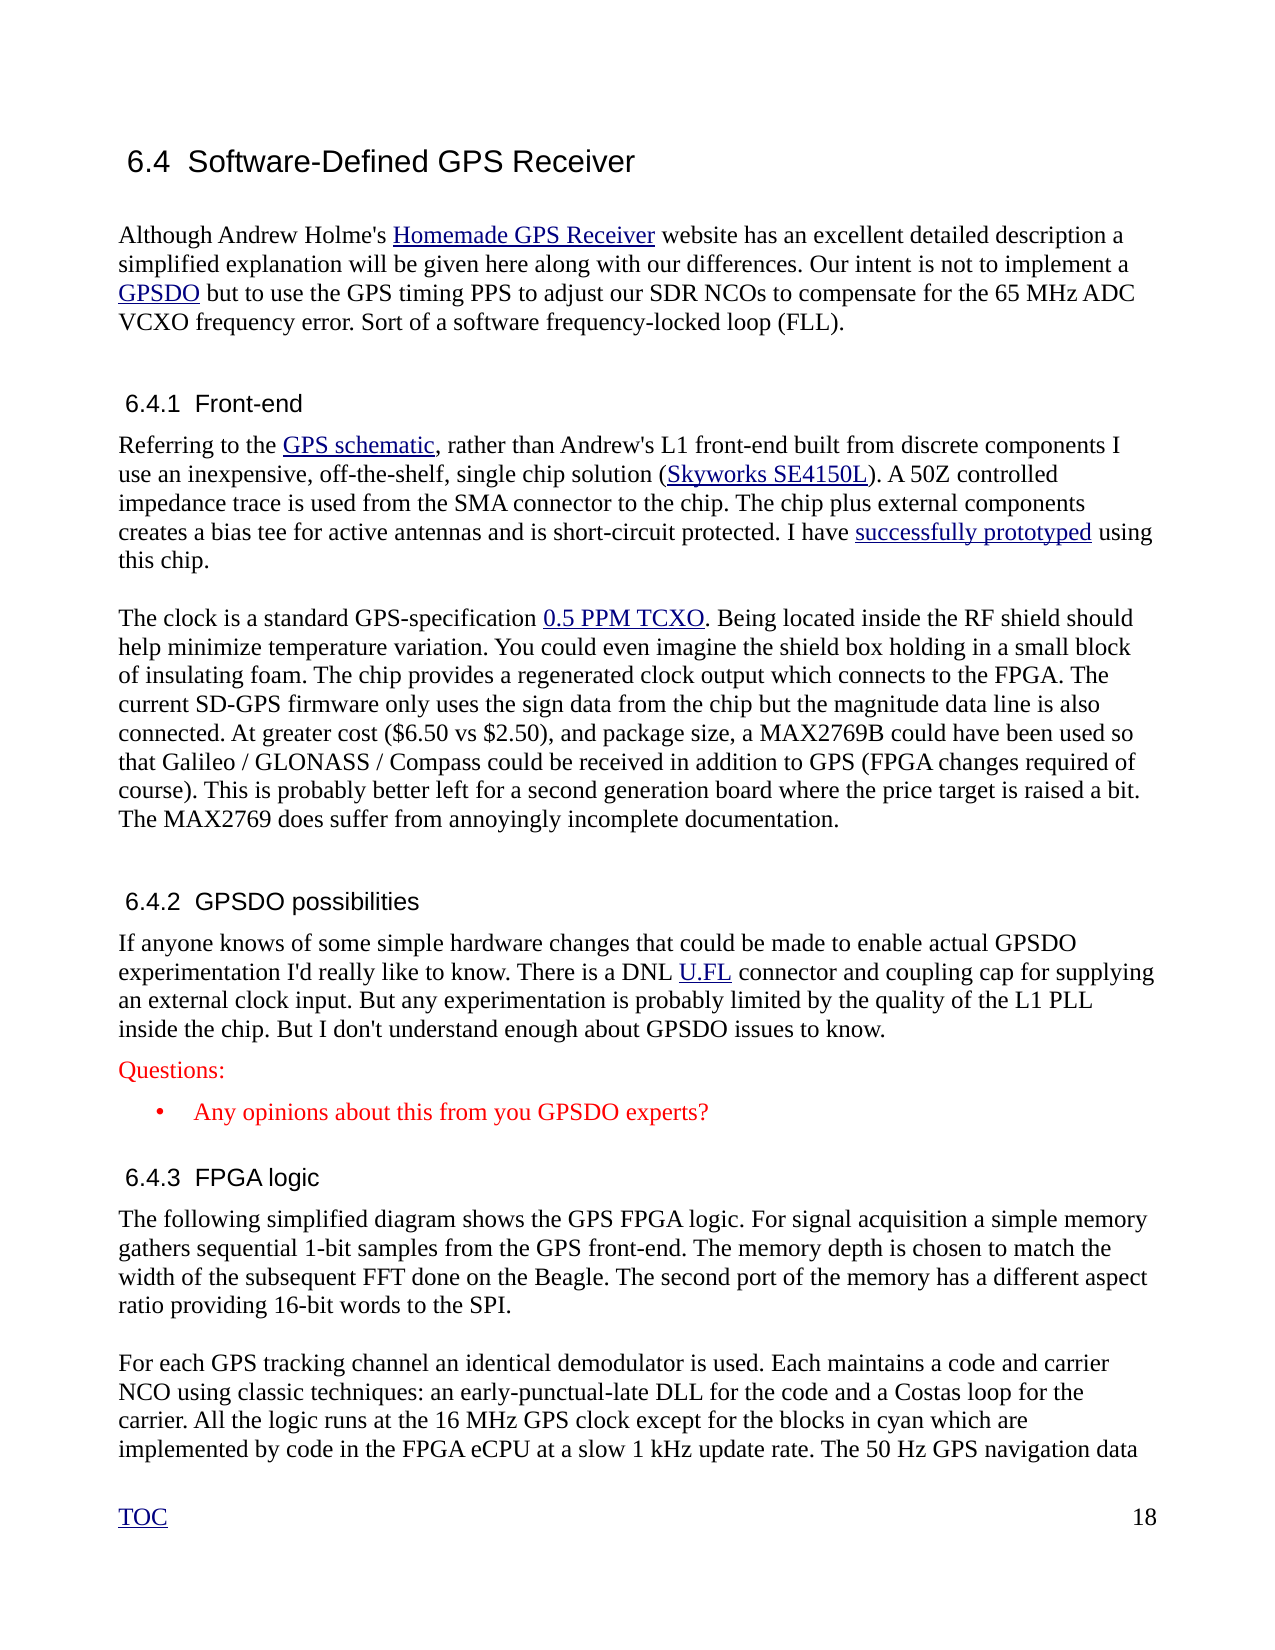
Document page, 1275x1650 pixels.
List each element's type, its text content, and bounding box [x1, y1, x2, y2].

subtitle GPSDO possibilities [118, 887, 1157, 915]
subtitle Software-Defined GPS Receiver [118, 143, 1157, 179]
text If anyone knows of some simple hardware changes that could be made to enable actual GPSDO experimentation I'd really like to know. There is a DNL U.FL connector and coupling cap for supplying an external clock input. But any experimentation is probably limited by the quality of the L1 PLL inside the chip. But I don't understand enough about GPSDO issues to know. [118, 928, 1157, 1043]
text The following simplified diagram shows the GPS FPGA logic. For signal acquisition a simple memory gathers sequential 1-bit samples from the GPS front-end. The memory depth is chosen to match the width of the subsequent FFT done on the Beagle. The second port of the memory has a different aspect ratio providing 16-bit words to the SPI. [118, 1204, 1157, 1319]
text Questions: [118, 1055, 1157, 1084]
subtitle Front-end [118, 389, 1157, 418]
text For each GPS tracking channel an identical demodulator is used. Each maintains a code and carrier NCO using classic techniques: an early-punctual-late DLL for the code and a Costas loop for the carrier. All the logic runs at the 16 MHz GPS clock except for the blocks in cyan which are implemented by code in the FPGA eCPU at a slow 1 kHz update rate. The 50 Hz GPS navigation data [118, 1348, 1157, 1463]
subtitle FPGA logic [118, 1163, 1157, 1192]
text Although Andrew Holme's Homemade GPS Receiver website has an excellent detailed description a simplified explanation will be given here along with our differences. Our intent is not to implement a GPSDO but to use the GPS timing PPS to adjust our SDR NCOs to compensate for the 65 MHz ADC VCXO frequency error. Sort of a software frequency-locked loop (FLL). [118, 220, 1157, 335]
list Any opinions about this from you GPSDO experts? [156, 1097, 1157, 1125]
text The clock is a standard GPS-specification 0.5 PPM TCXO. Being located inside the RF shield should help minimize temperature variation. You could even imagine the shield box holding in a small block of insulating foam. The chip provides a regenerated clock output which connects to the FPGA. The current SD-GPS firmware only uses the sign data from the chip but the magnitude data line is also connected. At greater cost ($6.50 vs $2.50), and package size, a MAX2769B could have been used so that Galileo / GLONASS / Compass could be received in addition to GPS (FPGA changes required of course). This is probably better left for a second generation board where the price target is raised a bit. The MAX2769 does suffer from annoyingly incomplete documentation. [118, 603, 1157, 833]
text Referring to the GPS schematic, rather than Andrew's L1 front-end built from discrete components I use an inexpensive, off-the-shelf, single chip solution (Skyworks SE4150L). A 50Z controlled impedance trace is used from the SMA connector to the chip. The chip plus external components creates a bias tee for active antennas and is short-circuit protected. I have successfully prototyped using this chip. [118, 430, 1157, 574]
